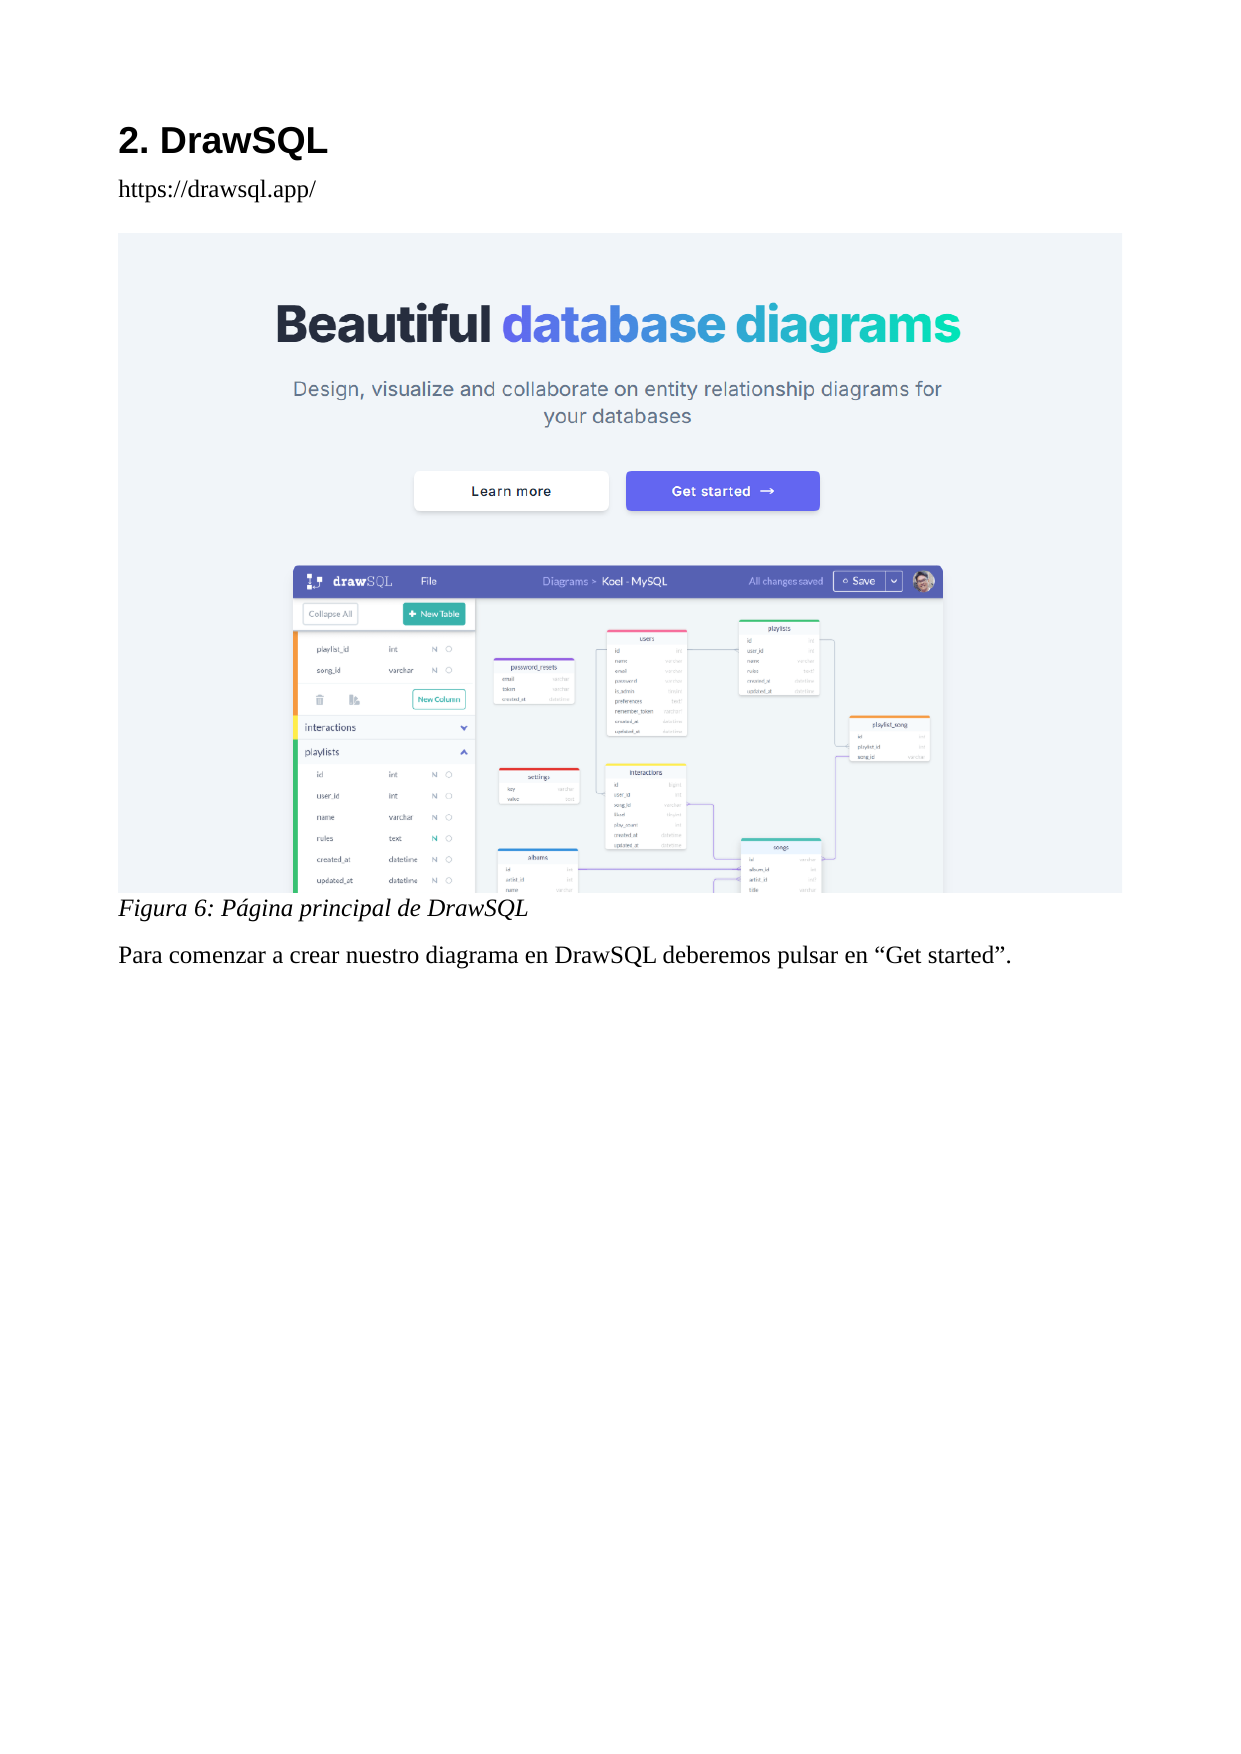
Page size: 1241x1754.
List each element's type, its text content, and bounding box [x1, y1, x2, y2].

text Figura 6: Página principal de DrawSQL [118, 893, 1122, 921]
text Para comenzar a crear nuestro diagrama en DrawSQL deberemos pulsar en “Get started”. [118, 940, 1122, 969]
subtitle 2. DrawSQL [118, 118, 1122, 161]
picture [118, 233, 1123, 893]
text https://drawsql.app/ [118, 174, 1122, 202]
